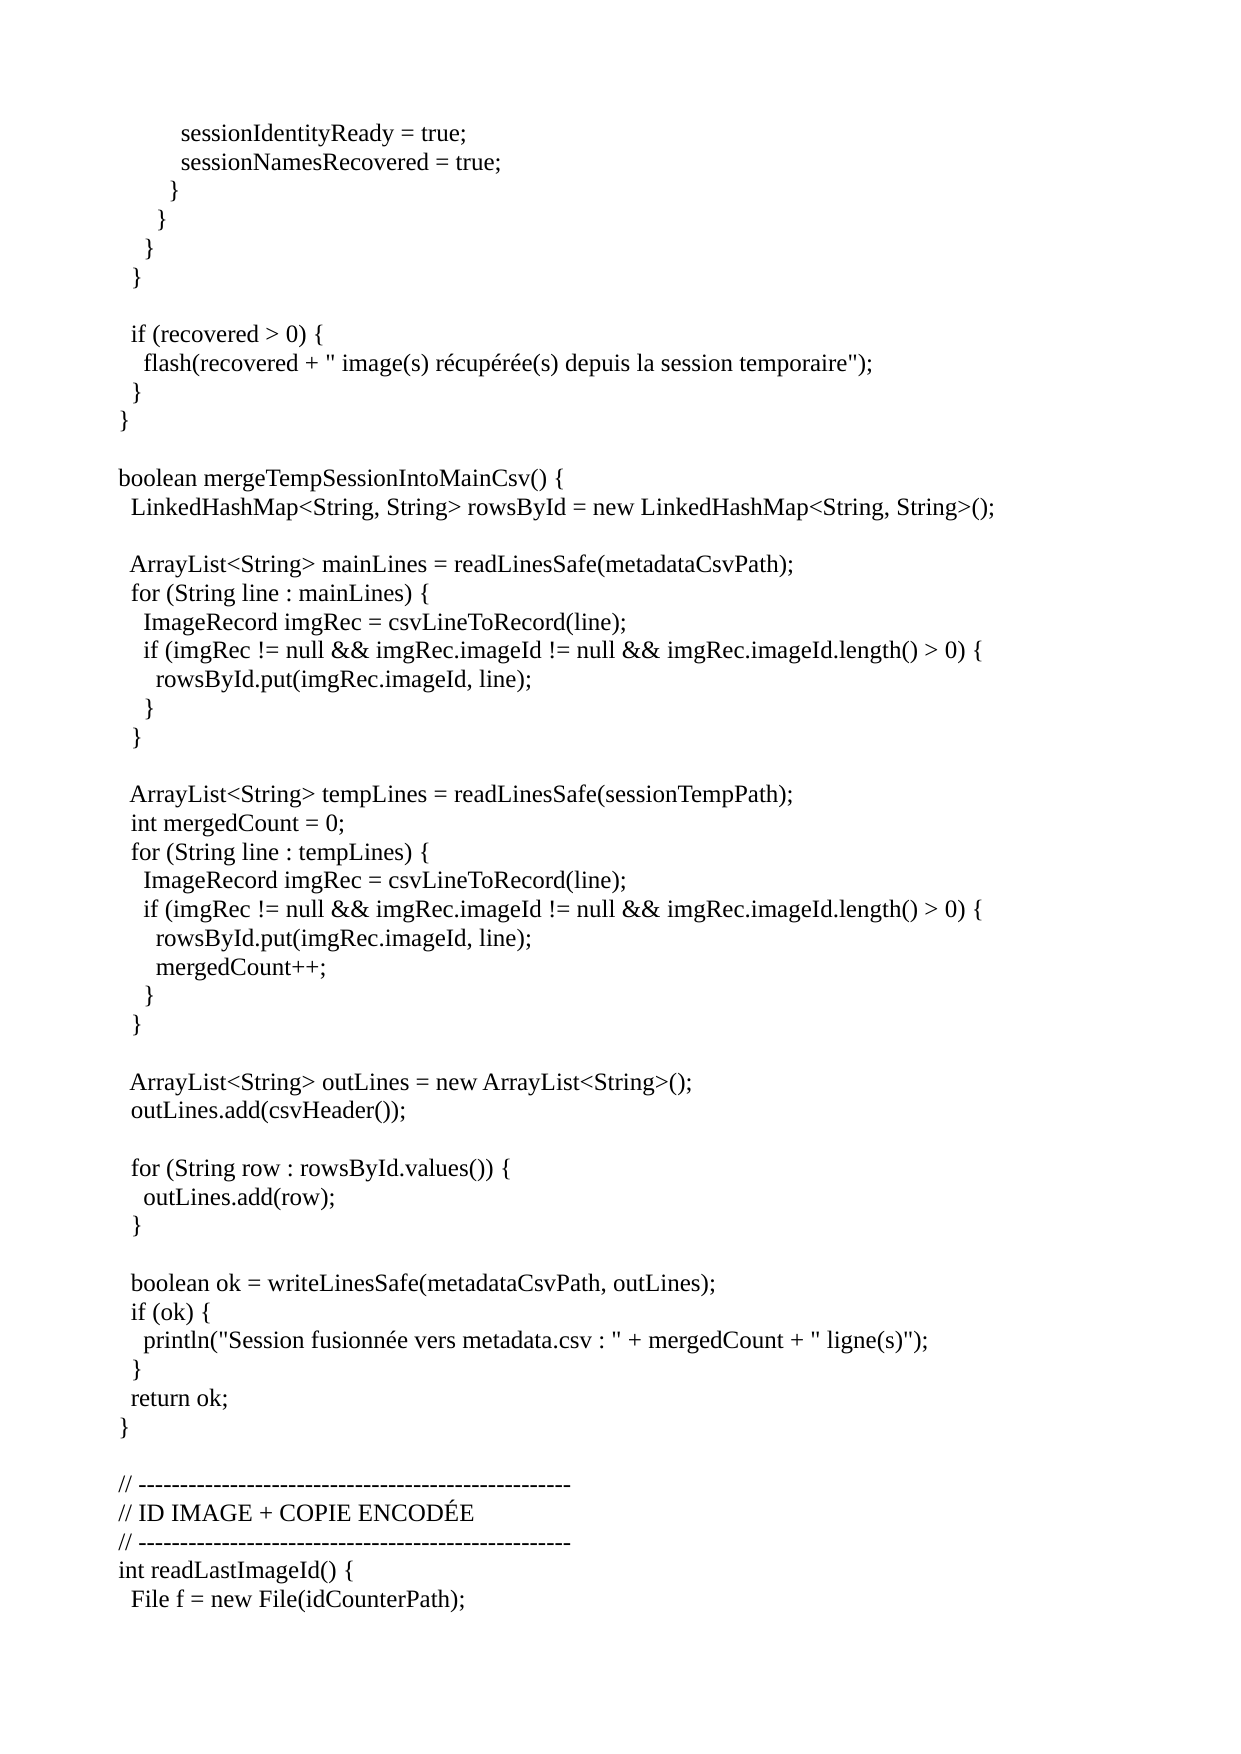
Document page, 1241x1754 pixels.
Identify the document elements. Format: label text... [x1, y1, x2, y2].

text rowsById.put(imgRec.imageId, line); [118, 923, 1122, 952]
text LinkedHashMap<String, String> rowsById = new LinkedHashMap<String, String>(); [118, 492, 1122, 521]
text for (String row : rowsById.values()) { [118, 1153, 1122, 1182]
text int mergedCount = 0; [118, 808, 1122, 837]
text for (String line : tempLines) { [118, 837, 1122, 866]
text } [118, 1412, 1122, 1441]
text ImageRecord imgRec = csvLineToRecord(line); [118, 607, 1122, 636]
text } [118, 693, 1122, 722]
text } [118, 233, 1122, 262]
text rowsById.put(imgRec.imageId, line); [118, 664, 1122, 693]
text } [118, 377, 1122, 406]
text } [118, 1009, 1122, 1038]
text return ok; [118, 1383, 1122, 1412]
text if (ok) { [118, 1297, 1122, 1326]
text } [118, 204, 1122, 233]
text } [118, 722, 1122, 751]
text int readLastImageId() { [118, 1556, 1122, 1584]
text sessionNamesRecovered = true; [118, 147, 1122, 176]
text boolean ok = writeLinesSafe(metadataCsvPath, outLines); [118, 1268, 1122, 1297]
text } [118, 176, 1122, 204]
text ArrayList<String> mainLines = readLinesSafe(metadataCsvPath); [118, 549, 1122, 578]
text File f = new File(idCounterPath); [118, 1584, 1122, 1613]
text ArrayList<String> outLines = new ArrayList<String>(); [118, 1067, 1122, 1096]
text if (imgRec != null && imgRec.imageId != null && imgRec.imageId.length() > 0) { [118, 636, 1122, 664]
text } [118, 262, 1122, 291]
text } [118, 406, 1122, 434]
text sessionIdentityReady = true; [118, 118, 1122, 147]
text mergedCount++; [118, 952, 1122, 981]
text // ---------------------------------------------------- [118, 1469, 1122, 1498]
text } [118, 1354, 1122, 1383]
text } [118, 981, 1122, 1009]
text println("Session fusionnée vers metadata.csv : " + mergedCount + " ligne(s)"); [118, 1326, 1122, 1354]
text outLines.add(csvHeader()); [118, 1096, 1122, 1124]
text // ID IMAGE + COPIE ENCODÉE [118, 1498, 1122, 1527]
text flash(recovered + " image(s) récupérée(s) depuis la session temporaire"); [118, 348, 1122, 377]
text outLines.add(row); [118, 1182, 1122, 1211]
text } [118, 1211, 1122, 1239]
text ImageRecord imgRec = csvLineToRecord(line); [118, 866, 1122, 894]
text // ---------------------------------------------------- [118, 1527, 1122, 1556]
text if (imgRec != null && imgRec.imageId != null && imgRec.imageId.length() > 0) { [118, 894, 1122, 923]
text boolean mergeTempSessionIntoMainCsv() { [118, 463, 1122, 492]
text if (recovered > 0) { [118, 319, 1122, 348]
text ArrayList<String> tempLines = readLinesSafe(sessionTempPath); [118, 779, 1122, 808]
text for (String line : mainLines) { [118, 578, 1122, 607]
